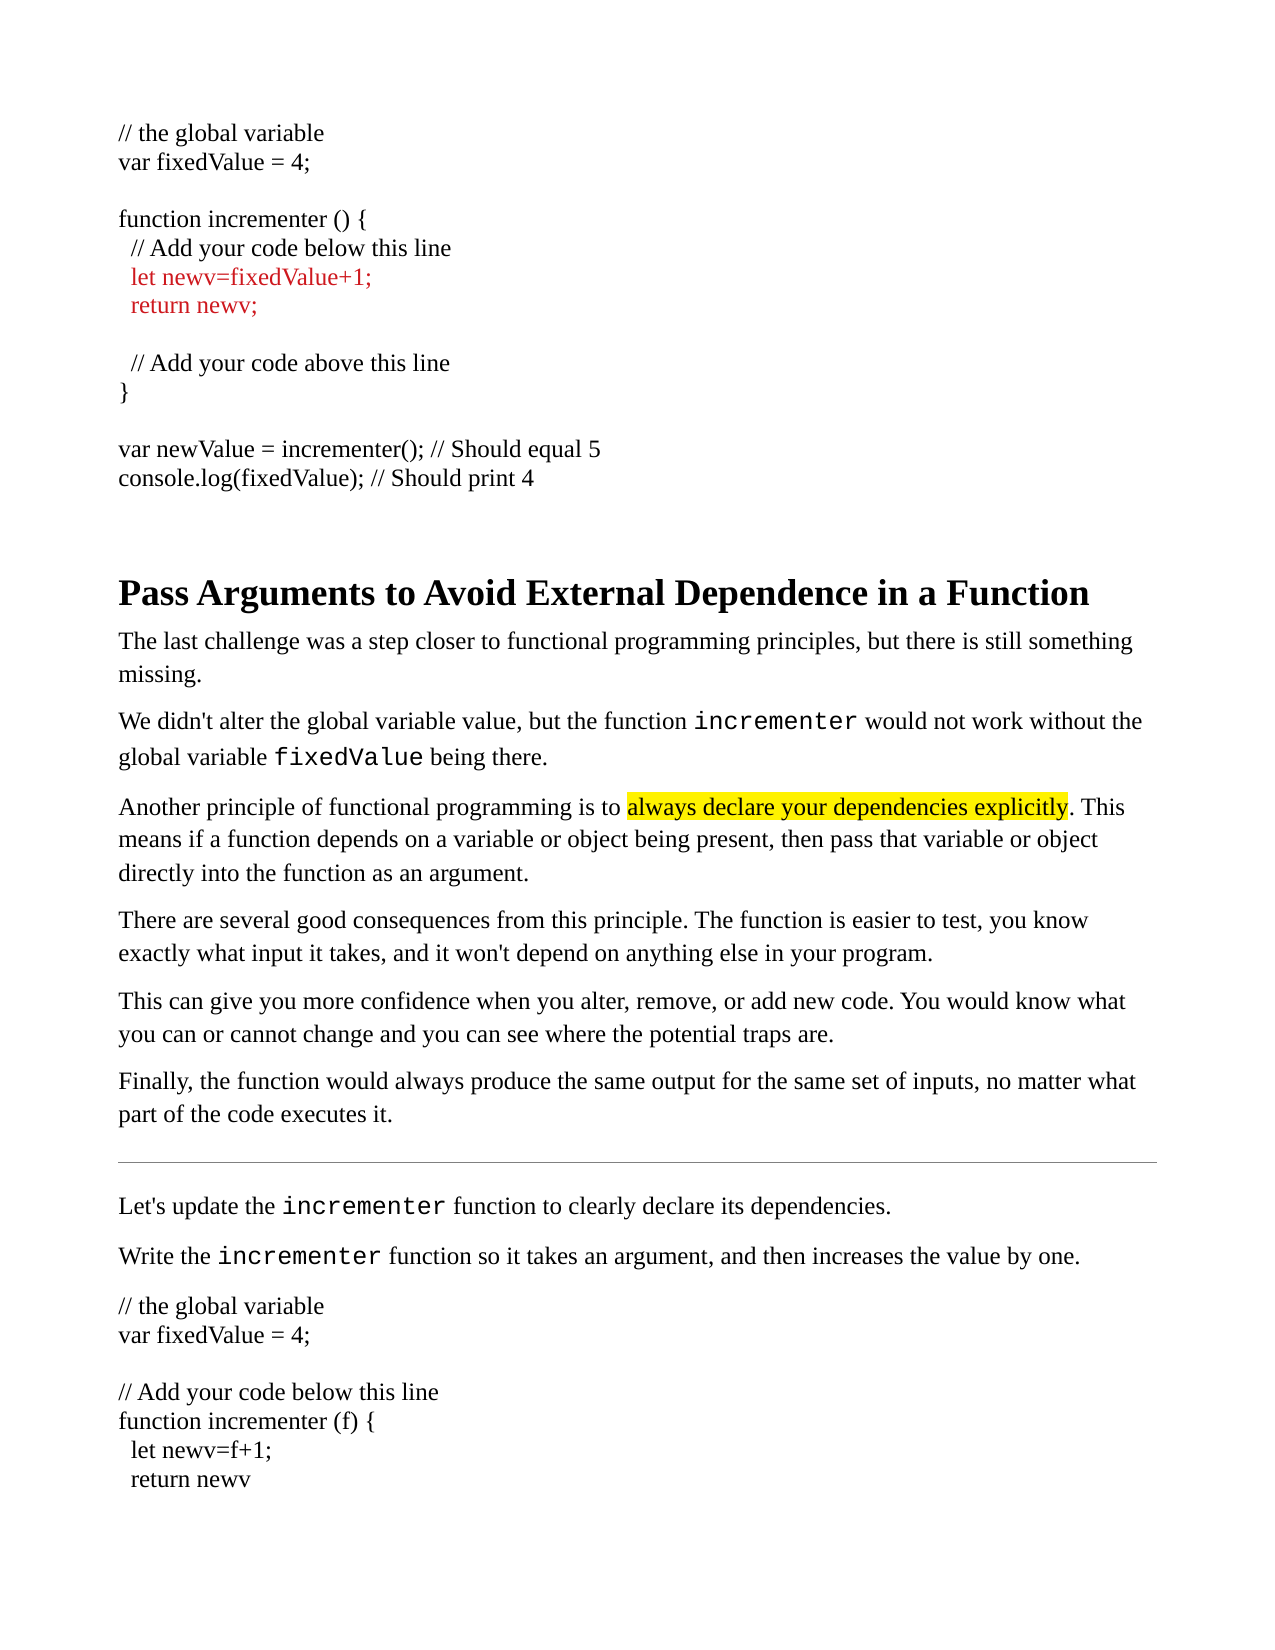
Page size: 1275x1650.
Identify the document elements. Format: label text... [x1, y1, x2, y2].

text Another principle of functional programming is to always declare your dependencies explicitly. This means if a function depends on a variable or object being present, then pass that variable or object directly into the function as an argument. [118, 792, 1157, 886]
text var newValue = incrementer(); // Should equal 5 [118, 434, 1157, 463]
text // the global variable [118, 1291, 1157, 1320]
text var fixedValue = 4; [118, 1320, 1157, 1349]
text // Add your code below this line [118, 1377, 1157, 1406]
text // Add your code below this line [118, 233, 1157, 262]
text function incrementer () { [118, 204, 1157, 233]
text return newv; [118, 291, 1157, 319]
text // the global variable [118, 118, 1157, 147]
text return newv [118, 1464, 1157, 1492]
text There are several good consequences from this principle. The function is easier to test, you know exactly what input it takes, and it won't depend on anything else in your program. [118, 905, 1157, 967]
text // Add your code above this line [118, 348, 1157, 377]
text var fixedValue = 4; [118, 147, 1157, 176]
text console.log(fixedValue); // Should print 4 [118, 463, 1157, 492]
text Let's update the incrementer function to clearly declare its dependencies. [118, 1191, 1157, 1222]
text let newv=f+1; [118, 1435, 1157, 1464]
text function incrementer (f) { [118, 1406, 1157, 1435]
subtitle Pass Arguments to Avoid External Dependence in a Function [118, 570, 1157, 613]
text This can give you more confidence when you alter, remove, or add new code. You would know what you can or cannot change and you can see where the potential traps are. [118, 986, 1157, 1048]
text let newv=fixedValue+1; [118, 262, 1157, 291]
text Finally, the function would always produce the same output for the same set of inputs, no matter what part of the code executes it. [118, 1066, 1157, 1128]
text } [118, 377, 1157, 406]
text The last challenge was a step closer to functional programming principles, but there is still something missing. [118, 626, 1157, 688]
text Write the incrementer function so it takes an argument, and then increases the value by one. [118, 1241, 1157, 1272]
text We didn't alter the global variable value, but the function incrementer would not work without the global variable fixedValue being there. [118, 706, 1157, 772]
